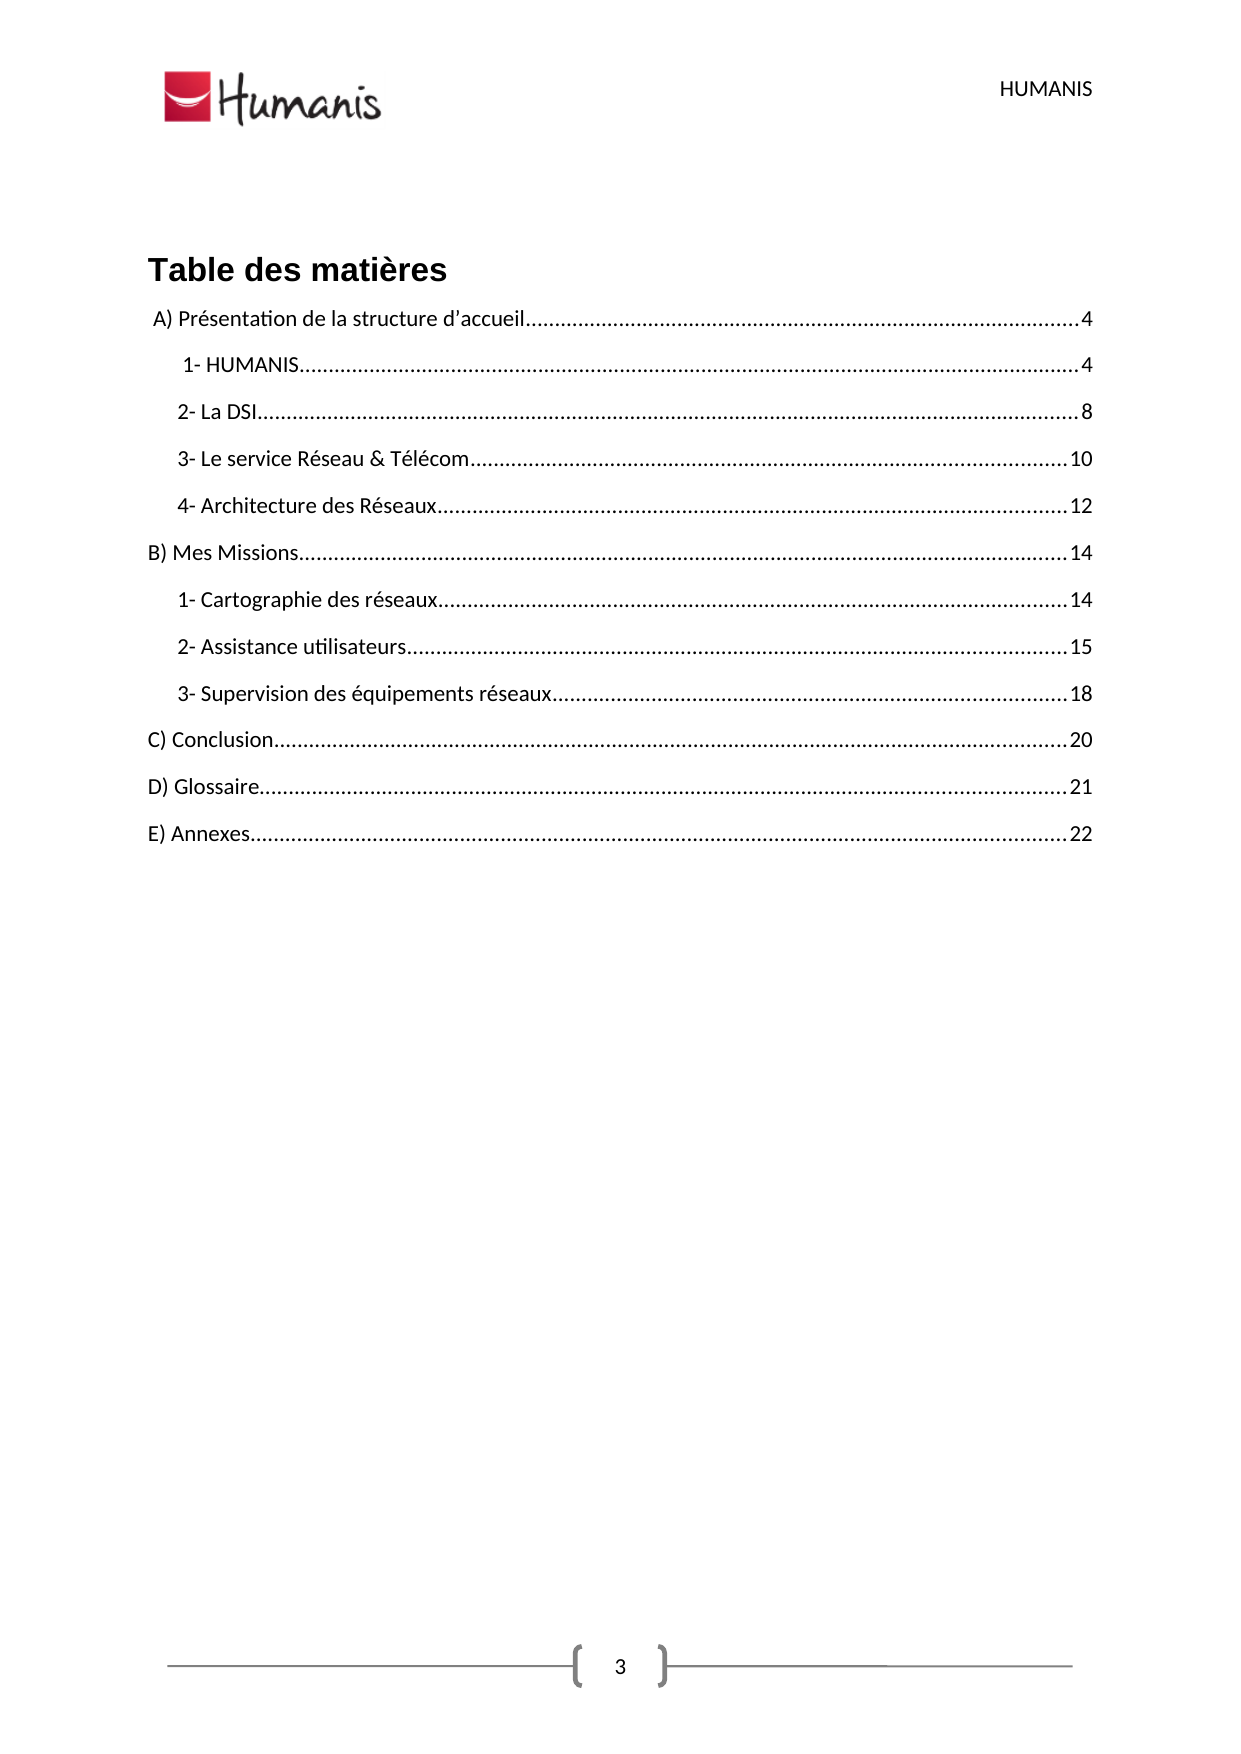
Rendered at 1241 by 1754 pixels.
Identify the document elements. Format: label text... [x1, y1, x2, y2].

text E) Annexes 22 [148, 819, 1093, 847]
text 1- Cartographie des réseaux 14 [177, 585, 1093, 613]
picture [163, 71, 386, 130]
text C) Conclusion 20 [148, 726, 1093, 753]
text 2- Assistance utilisateurs 15 [177, 632, 1093, 660]
text D) Glossaire 21 [148, 772, 1093, 800]
text 3- Le service Réseau & Télécom 10 [177, 444, 1093, 472]
text B) Mes Missions 14 [148, 538, 1093, 566]
text 3- Supervision des équipements réseaux 18 [177, 679, 1093, 707]
text 2- La DSI 8 [177, 397, 1093, 425]
text 4- Architecture des Réseaux 12 [177, 491, 1093, 519]
subtitle Table des matières [148, 250, 1093, 288]
text 1- HUMANIS 4 [177, 351, 1093, 378]
text A) Présentation de la structure d’accueil 4 [148, 304, 1093, 332]
